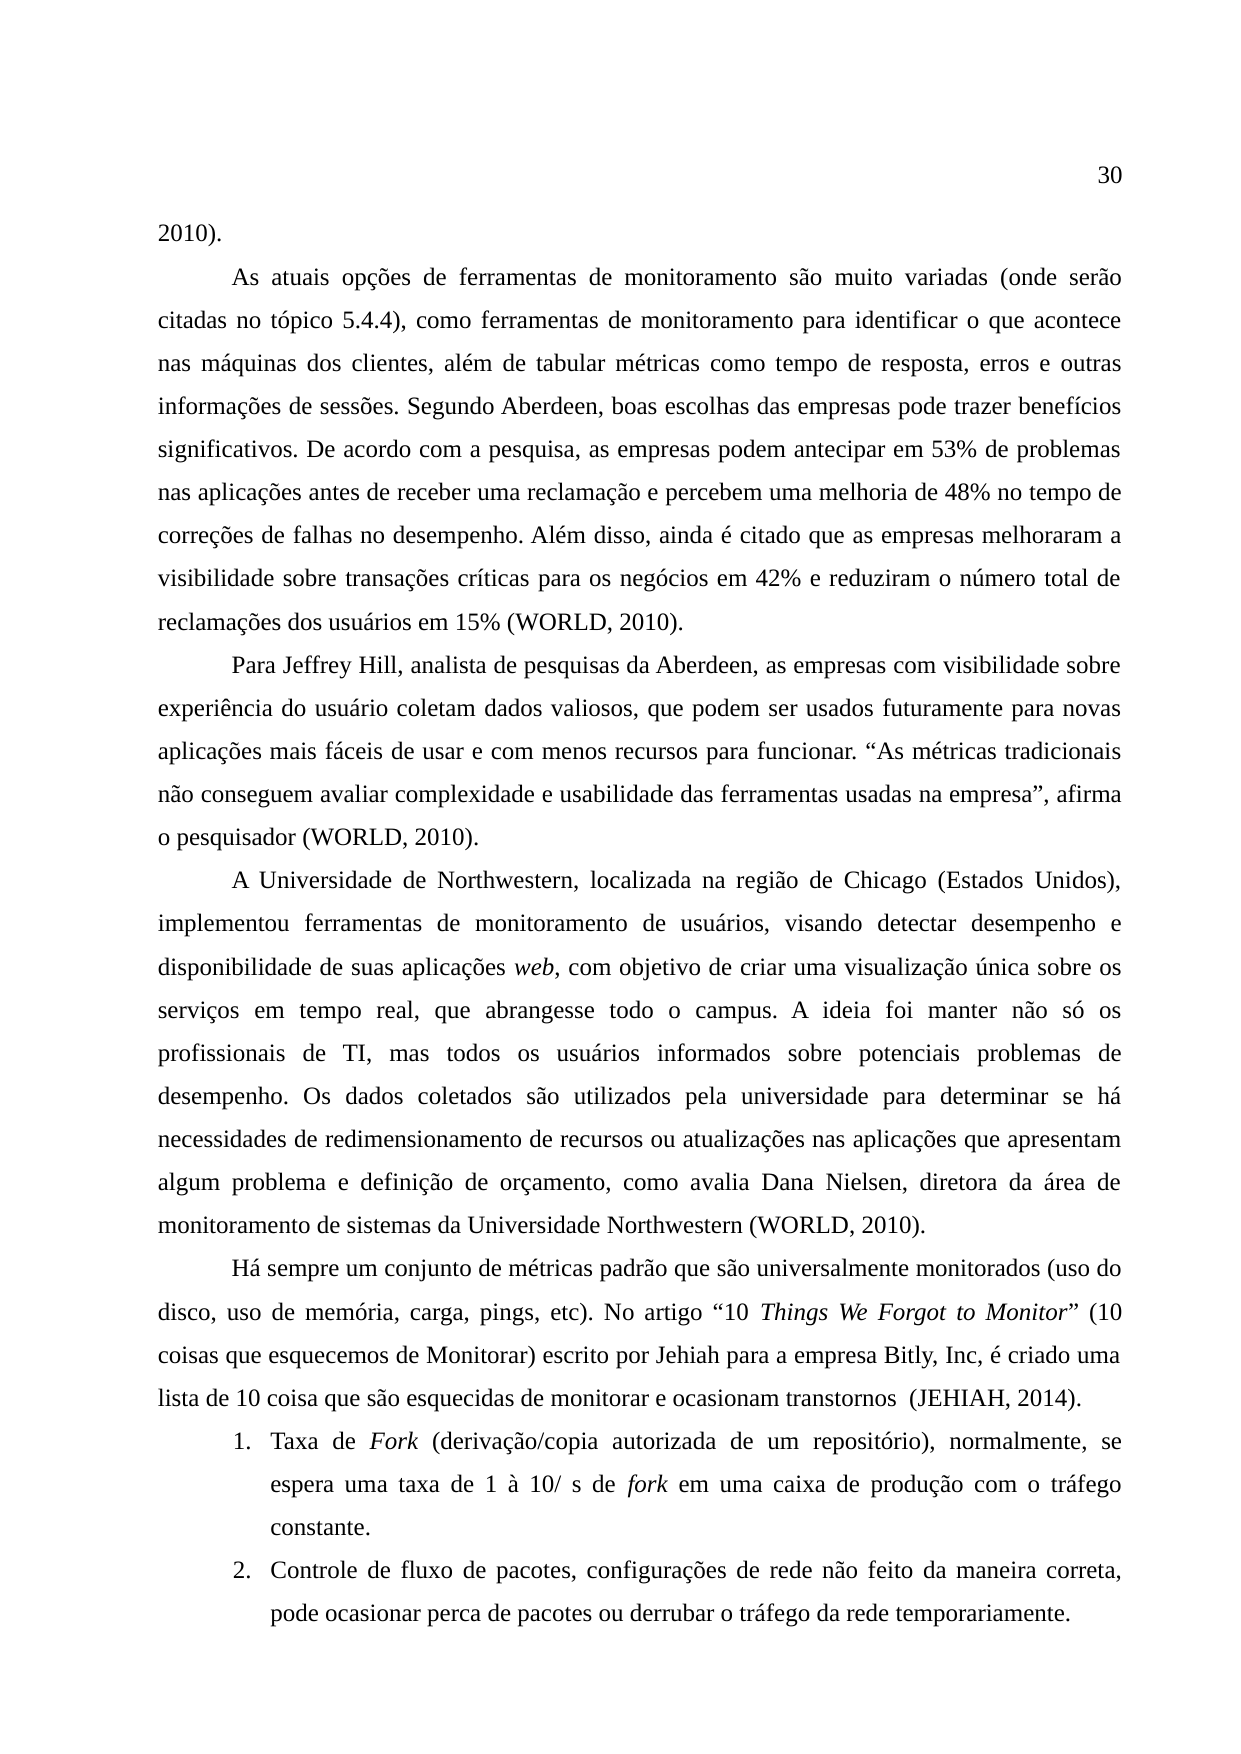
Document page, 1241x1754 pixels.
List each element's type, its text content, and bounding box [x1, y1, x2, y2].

text Para Jeffrey Hill, analista de pesquisas da Aberdeen, as empresas com visibilidade sobre experiência do usuário coletam dados valiosos, que podem ser usados futuramente para novas aplicações mais fáceis de usar e com menos recursos para funcionar. “As métricas tradicionais não conseguem avaliar complexidade e usabilidade das ferramentas usadas na empresa”, afirma o pesquisador (WORLD, 2010). [158, 650, 1122, 851]
text A Universidade de Northwestern, localizada na região de Chicago (Estados Unidos), implementou ferramentas de monitoramento de usuários, visando detectar desempenho e disponibilidade de suas aplicações web, com objetivo de criar uma visualização única sobre os serviços em tempo real, que abrangesse todo o campus. A ideia foi manter não só os profissionais de TI, mas todos os usuários informados sobre potenciais problemas de desempenho. Os dados coletados são utilizados pela universidade para determinar se há necessidades de redimensionamento de recursos ou atualizações nas aplicações que apresentam algum problema e definição de orçamento, como avalia Dana Nielsen, diretora da área de monitoramento de sistemas da Universidade Northwestern (WORLD, 2010). [158, 865, 1122, 1239]
text As atuais opções de ferramentas de monitoramento são muito variadas (onde serão citadas no tópico 5.4.4), como ferramentas de monitoramento para identificar o que acontece nas máquinas dos clientes, além de tabular métricas como tempo de resposta, erros e outras informações de sessões. Segundo Aberdeen, boas escolhas das empresas pode trazer benefícios significativos. De acordo com a pesquisa, as empresas podem antecipar em 53% de problemas nas aplicações antes de receber uma reclamação e percebem uma melhoria de 48% no tempo de correções de falhas no desempenho. Além disso, ainda é citado que as empresas melhoraram a visibilidade sobre transações críticas para os negócios em 42% e reduziram o número total de reclamações dos usuários em 15% (WORLD, 2010). [158, 262, 1122, 635]
list Controle de fluxo de pacotes, configurações de rede não feito da maneira correta, pode ocasionar perca de pacotes ou derrubar o tráfego da rede temporariamente. [233, 1555, 1122, 1627]
list Taxa de Fork (derivação/copia autorizada de um repositório), normalmente, se espera uma taxa de 1 à 10/ s de fork em uma caixa de produção com o tráfego constante. [233, 1426, 1122, 1541]
text 2010). [158, 218, 1122, 247]
text Há sempre um conjunto de métricas padrão que são universalmente monitorados (uso do disco, uso de memória, carga, pings, etc). No artigo “10 Things We Forgot to Monitor” (10 coisas que esquecemos de Monitorar) escrito por Jehiah para a empresa Bitly, Inc, é criado uma lista de 10 coisa que são esquecidas de monitorar e ocasionam transtornos (JEHIAH, 2014). [158, 1253, 1122, 1412]
